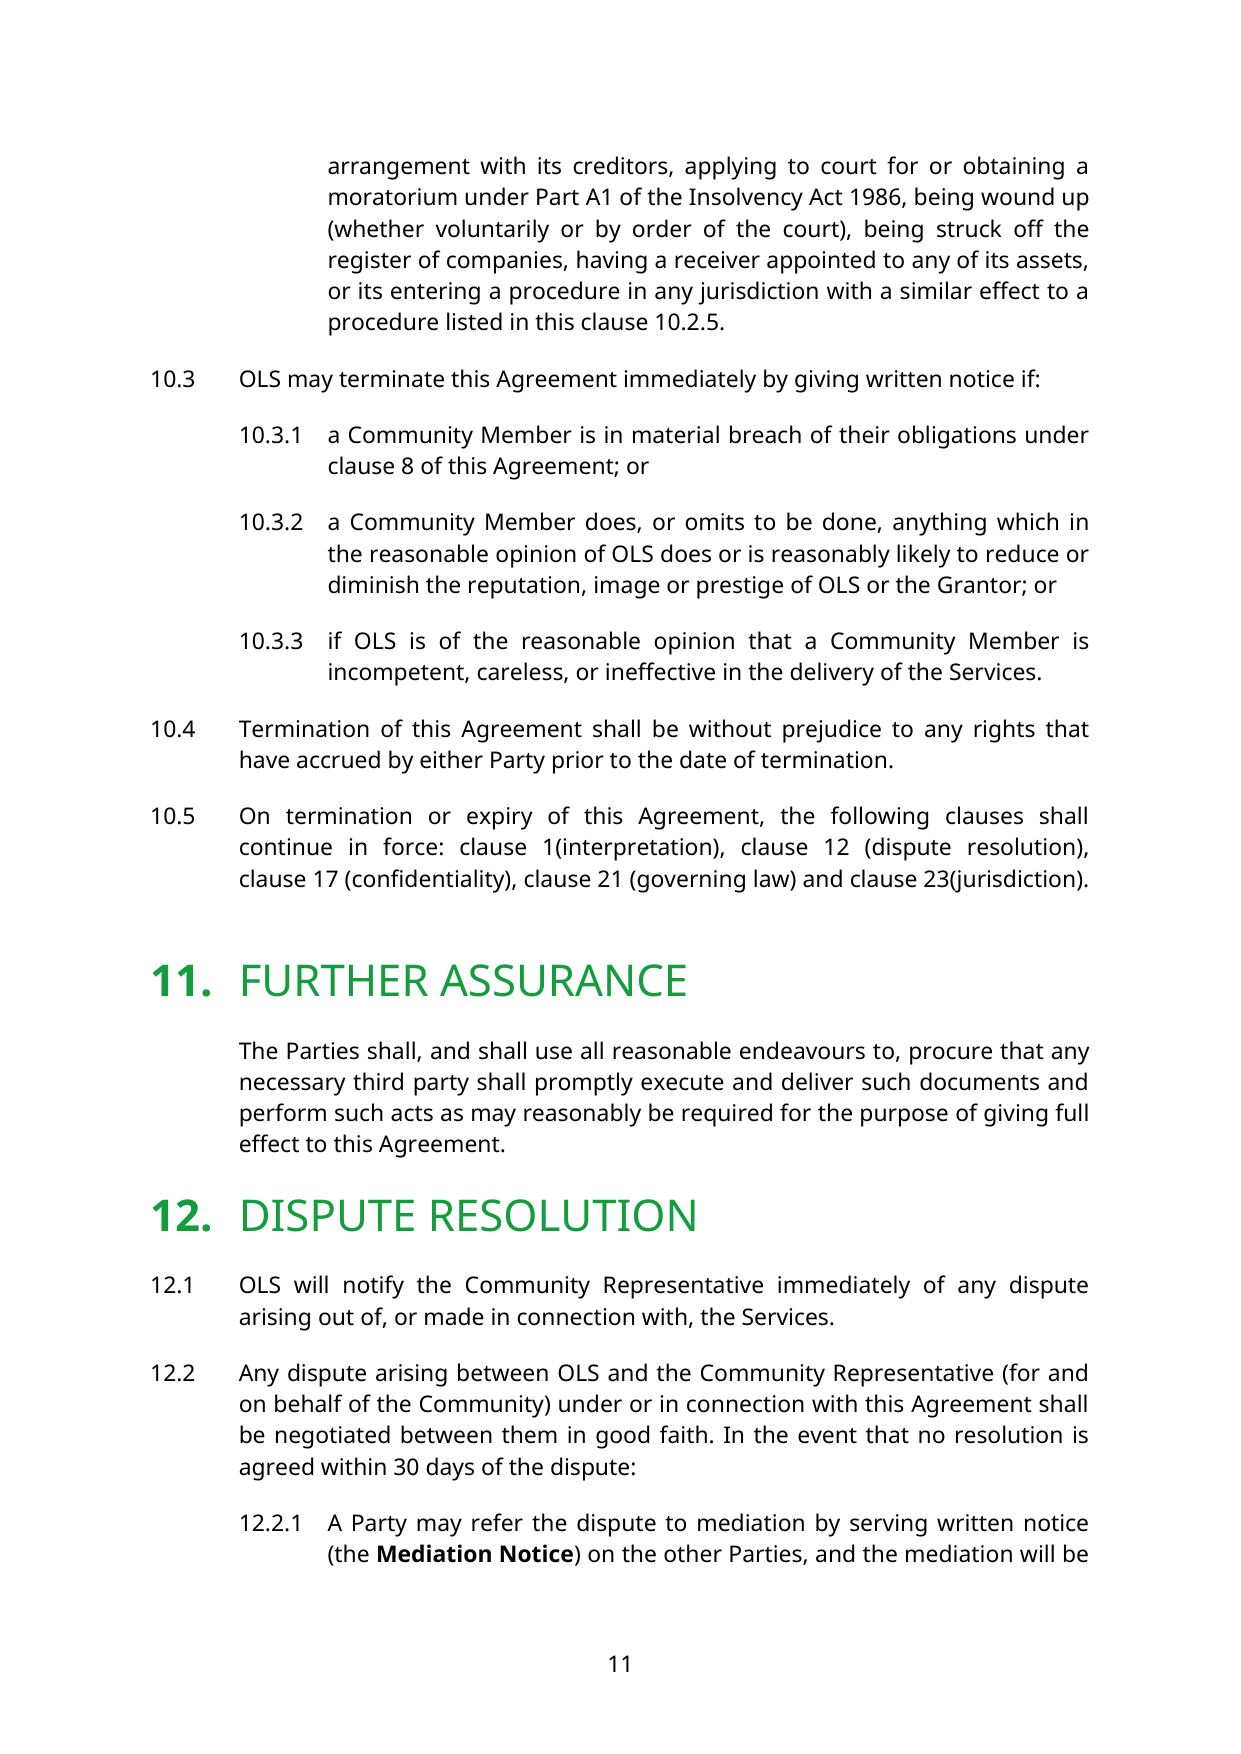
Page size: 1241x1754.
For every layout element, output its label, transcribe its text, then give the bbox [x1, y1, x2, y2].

list a Community Member is in material breach of their obligations under clause 8 of this Agreement; or [238, 419, 1090, 481]
list A Party may refer the dispute to mediation by serving written notice (the Mediation Notice) on the other Parties, and the mediation will be [238, 1507, 1090, 1569]
text The Parties shall, and shall use all reasonable endeavours to, procure that any necessary third party shall promptly execute and deliver such documents and perform such acts as may reasonably be required for the purpose of giving full effect to this Agreement. [238, 1034, 1090, 1159]
list if OLS is of the reasonable opinion that a Community Member is incompetent, careless, or ineffective in the delivery of the Services. [238, 625, 1090, 687]
list Any dispute arising between OLS and the Community Representative (for and on behalf of the Community) under or in connection with this Agreement shall be negotiated between them in good faith. In the event that no resolution is agreed within 30 days of the dispute: [150, 1357, 1090, 1482]
subtitle FURTHER ASSURANCE [150, 950, 1090, 1009]
list Termination of this Agreement shall be without prejudice to any rights that have accrued by either Party prior to the date of termination. [150, 712, 1090, 775]
list On termination or expiry of this Agreement, the following clauses shall continue in force: clause 1(interpretation), clause 12 (dispute resolution), clause 17 (confidentiality), clause 21 (governing law) and clause 23(jurisdiction). [150, 800, 1090, 925]
list OLS will notify the Community Representative immediately of any dispute arising out of, or made in connection with, the Services. [150, 1269, 1090, 1332]
list arrangement with its creditors, applying to court for or obtaining a moratorium under Part A1 of the Insolvency Act 1986, being wound up (whether voluntarily or by order of the court), being struck off the register of companies, having a receiver appointed to any of its assets, or its entering a procedure in any jurisdiction with a similar effect to a procedure listed in this clause 10.2.5. [238, 150, 1090, 337]
subtitle DISPUTE RESOLUTION [150, 1184, 1090, 1244]
list a Community Member does, or omits to be done, anything which in the reasonable opinion of OLS does or is reasonably likely to reduce or diminish the reputation, image or prestige of OLS or the Grantor; or [238, 506, 1090, 600]
list OLS may terminate this Agreement immediately by giving written notice if: [150, 362, 1090, 394]
